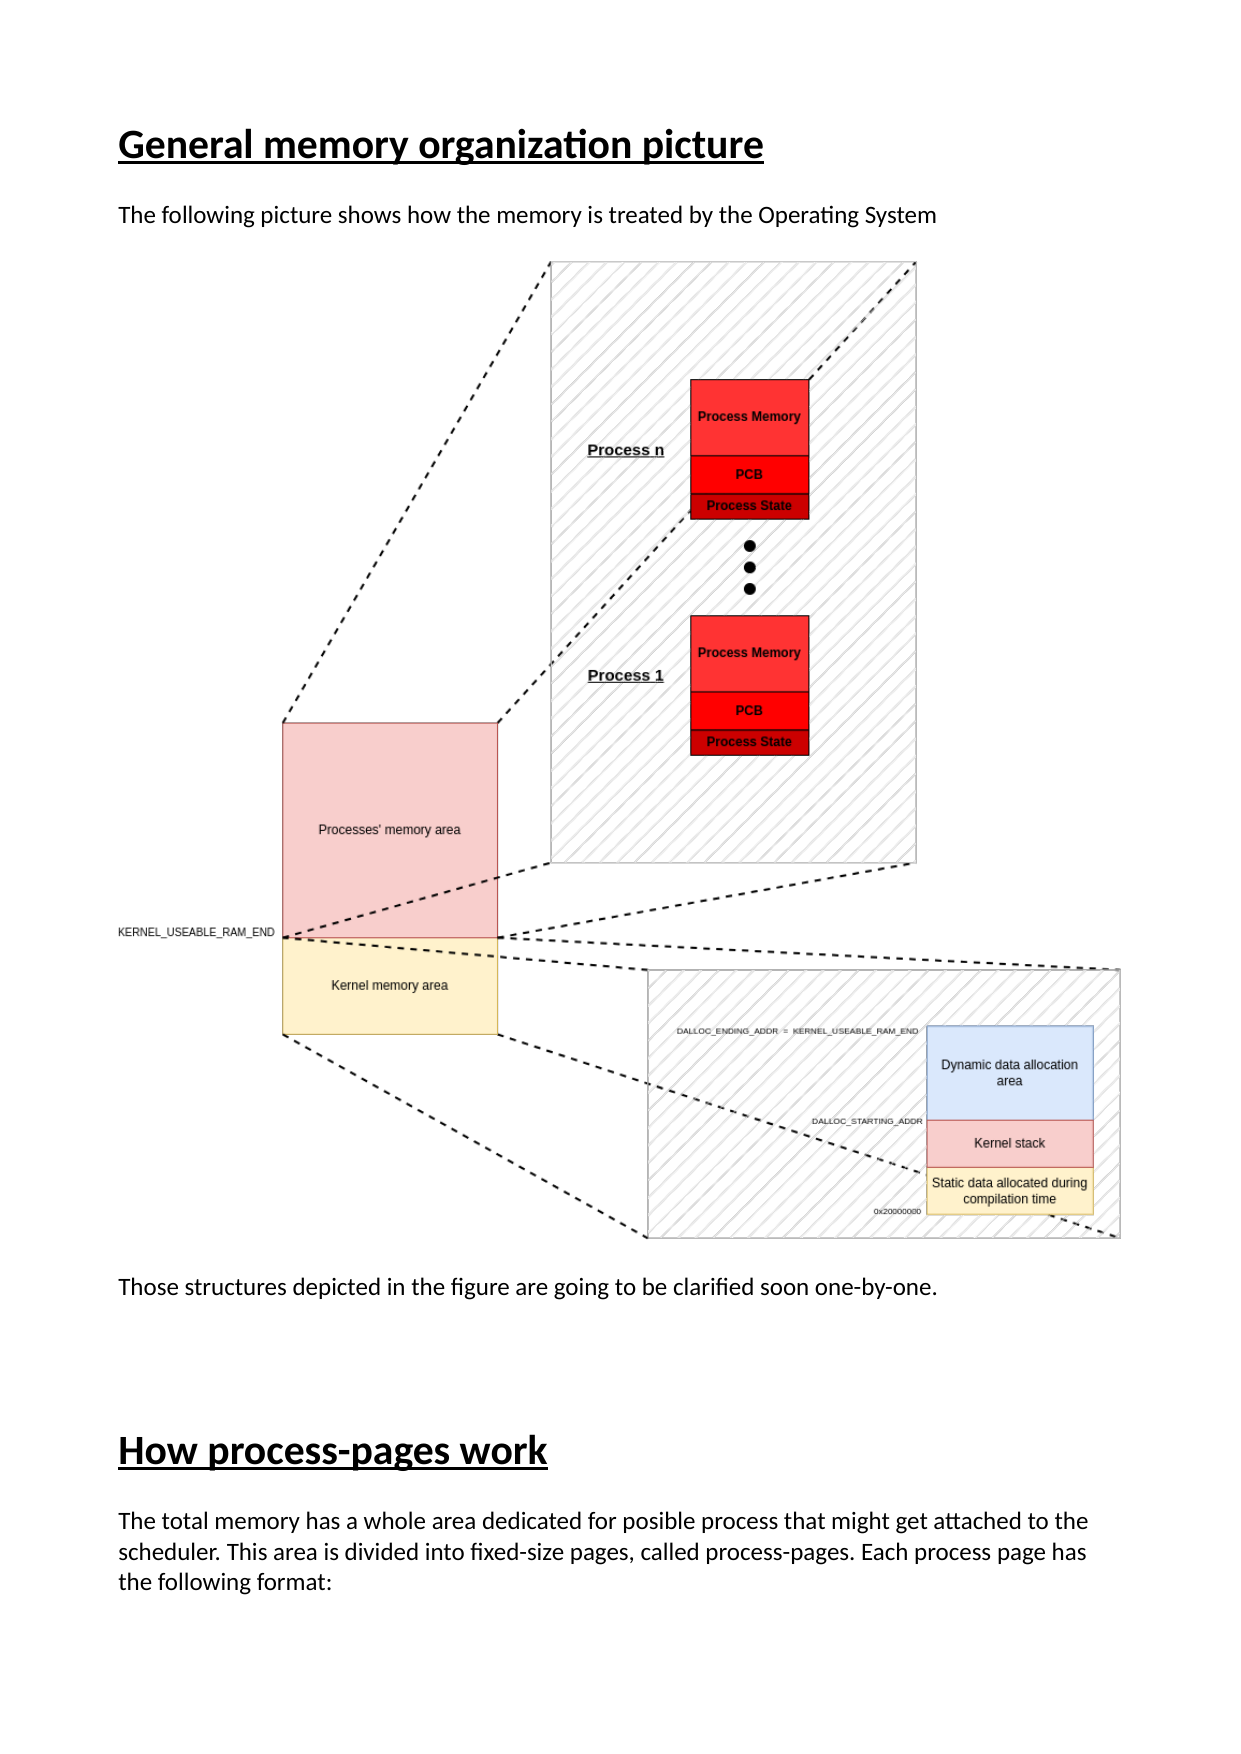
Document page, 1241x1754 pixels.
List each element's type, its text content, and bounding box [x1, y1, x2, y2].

text The following picture shows how the memory is treated by the Operating System [118, 199, 1122, 230]
text The total memory has a whole area dedicated for posible process that might get attached to the scheduler. This area is divided into fixed-size pages, called process-pages. Each process page has the following format: [118, 1505, 1122, 1597]
text Those structures depicted in the figure are going to be clarified soon one-by-one. [118, 1271, 1122, 1302]
picture [118, 260, 1123, 1241]
text How process-pages work [118, 1424, 1122, 1475]
text General memory organization picture [118, 118, 1122, 169]
